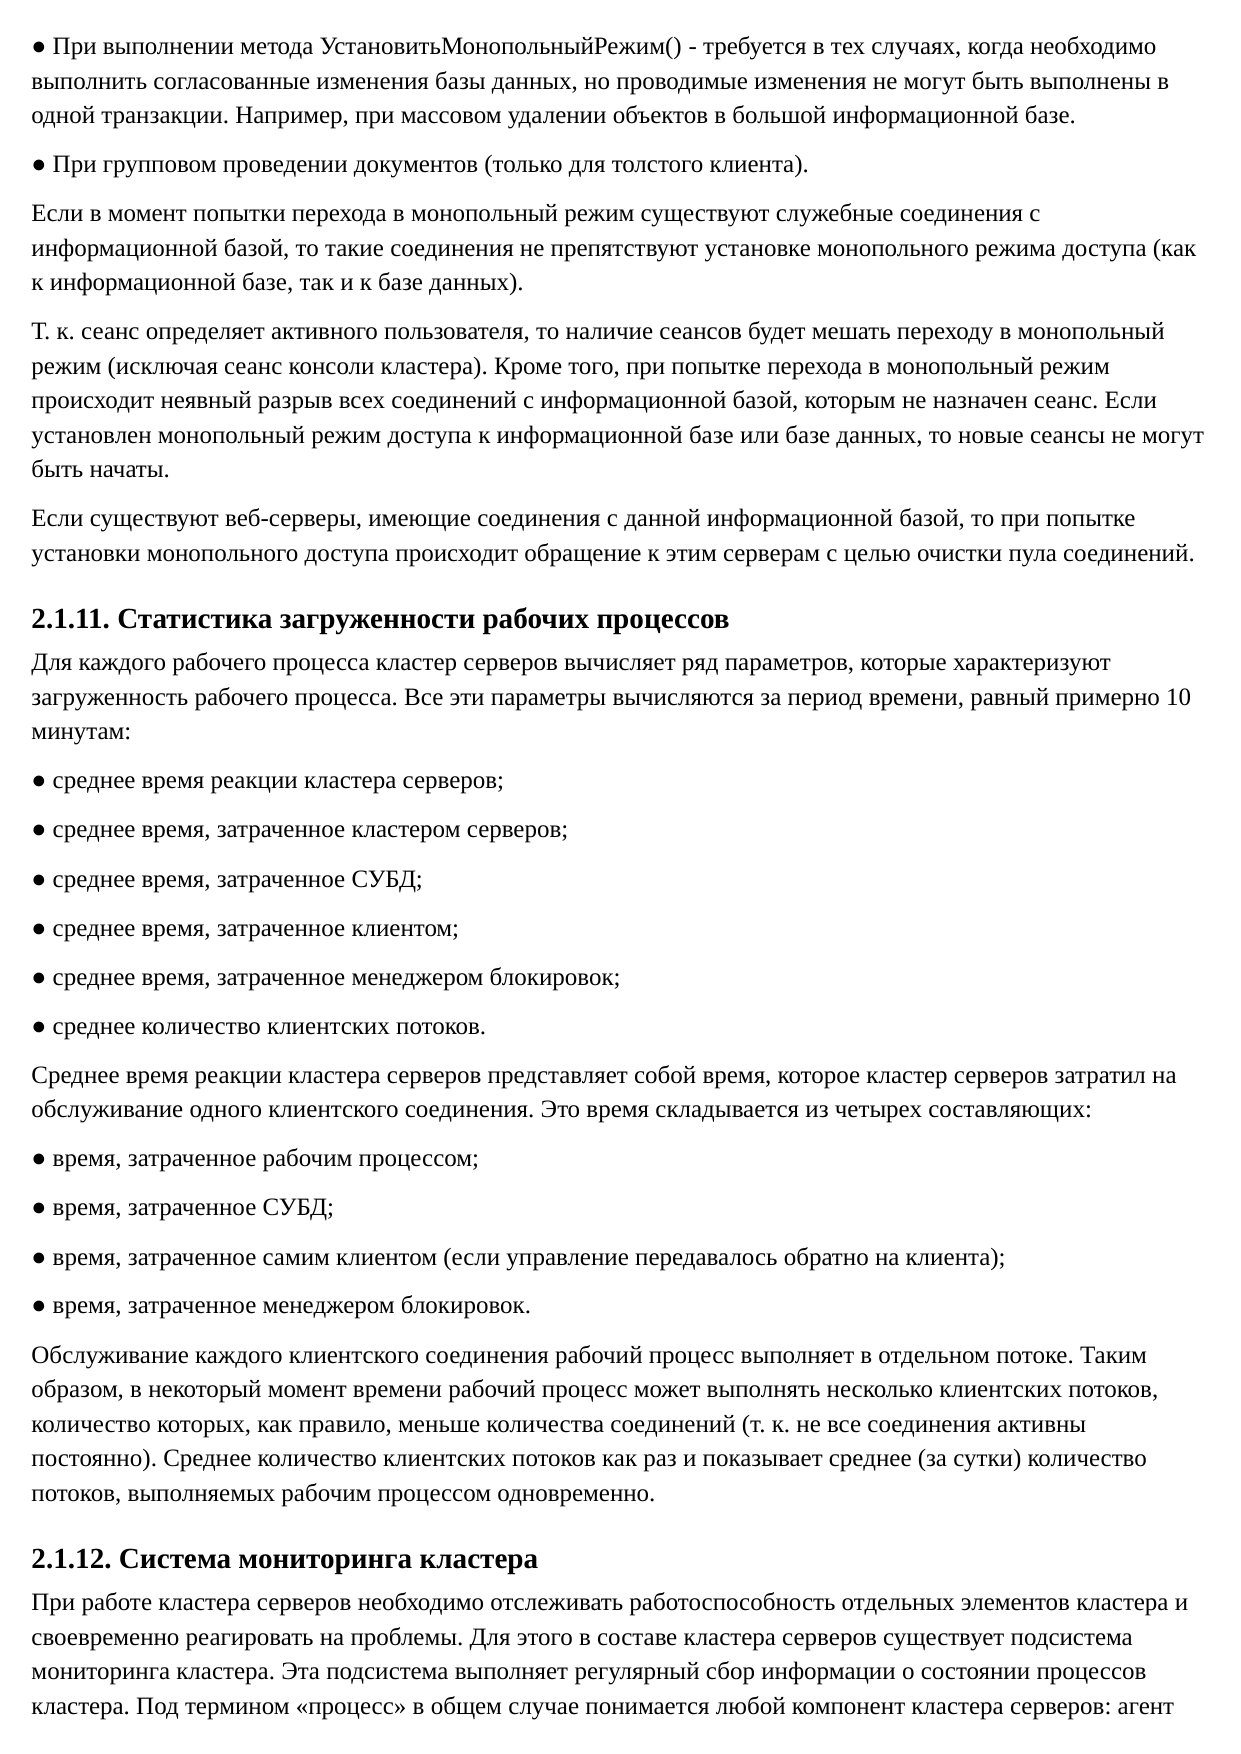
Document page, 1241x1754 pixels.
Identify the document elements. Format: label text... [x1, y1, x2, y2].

text ● При групповом проведении документов (только для толстого клиента). [31, 149, 1212, 178]
text ● среднее время реакции кластера серверов; [31, 766, 1212, 794]
text ● среднее время, затраченное кластером серверов; [31, 814, 1212, 843]
text Обслуживание каждого клиентского соединения рабочий процесс выполняет в отдельном потоке. Таким образом, в некоторый момент времени рабочий процесс может выполнять несколько клиентских потоков, количество которых, как правило, меньше количества соединений (т. к. не все соединения активны постоянно). Среднее количество клиентских потоков как раз и показывает среднее (за сутки) количество потоков, выполняемых рабочим процессом одновременно. [31, 1340, 1212, 1506]
text ● время, затраченное менеджером блокировок. [31, 1291, 1212, 1319]
text При работе кластера серверов необходимо отслеживать работоспособность отдельных элементов кластера и своевременно реагировать на проблемы. Для этого в составе кластера серверов существует подсистема мониторинга кластера. Эта подсистема выполняет регулярный сбор информации о состоянии процессов кластера. Под термином «процесс» в общем случае понимается любой компонент кластера серверов: агент [31, 1587, 1212, 1719]
text ● время, затраченное рабочим процессом; [31, 1143, 1212, 1172]
text Если существуют веб-серверы, имеющие соединения с данной информационной базой, то при попытке установки монопольного доступа происходит обращение к этим серверам с целью очистки пула соединений. [31, 503, 1212, 567]
text ● При выполнении метода УстановитьМонопольныйРежим() ‑ требуется в тех случаях, когда необходимо выполнить согласованные изменения базы данных, но проводимые изменения не могут быть выполнены в одной транзакции. Например, при массовом удалении объектов в большой информационной базе. [31, 31, 1212, 129]
text ● среднее количество клиентских потоков. [31, 1011, 1212, 1039]
text ● среднее время, затраченное менеджером блокировок; [31, 962, 1212, 991]
text Среднее время реакции кластера серверов представляет собой время, которое кластер серверов затратил на обслуживание одного клиентского соединения. Это время складывается из четырех составляющих: [31, 1060, 1212, 1123]
subtitle 2.1.12. Система мониторинга кластера [31, 1541, 1212, 1575]
text ● среднее время, затраченное СУБД; [31, 864, 1212, 892]
text Для каждого рабочего процесса кластер серверов вычисляет ряд параметров, которые характеризуют загруженность рабочего процесса. Все эти параметры вычисляются за период времени, равный примерно 10 минутам: [31, 647, 1212, 745]
subtitle 2.1.11. Статистика загруженности рабочих процессов [31, 601, 1212, 635]
text ● время, затраченное СУБД; [31, 1192, 1212, 1221]
text Если в момент попытки перехода в монопольный режим существуют служебные соединения с информационной базой, то такие соединения не препятствуют установке монопольного режима доступа (как к информационной базе, так и к базе данных). [31, 198, 1212, 296]
text ● время, затраченное самим клиентом (если управление передавалось обратно на клиента); [31, 1242, 1212, 1270]
text ● среднее время, затраченное клиентом; [31, 913, 1212, 941]
text Т. к. сеанс определяет активного пользователя, то наличие сеансов будет мешать переходу в монопольный режим (исключая сеанс консоли кластера). Кроме того, при попытке перехода в монопольный режим происходит неявный разрыв всех соединений с информационной базой, которым не назначен сеанс. Если установлен монопольный режим доступа к информационной базе или базе данных, то новые сеансы не могут быть начаты. [31, 316, 1212, 483]
